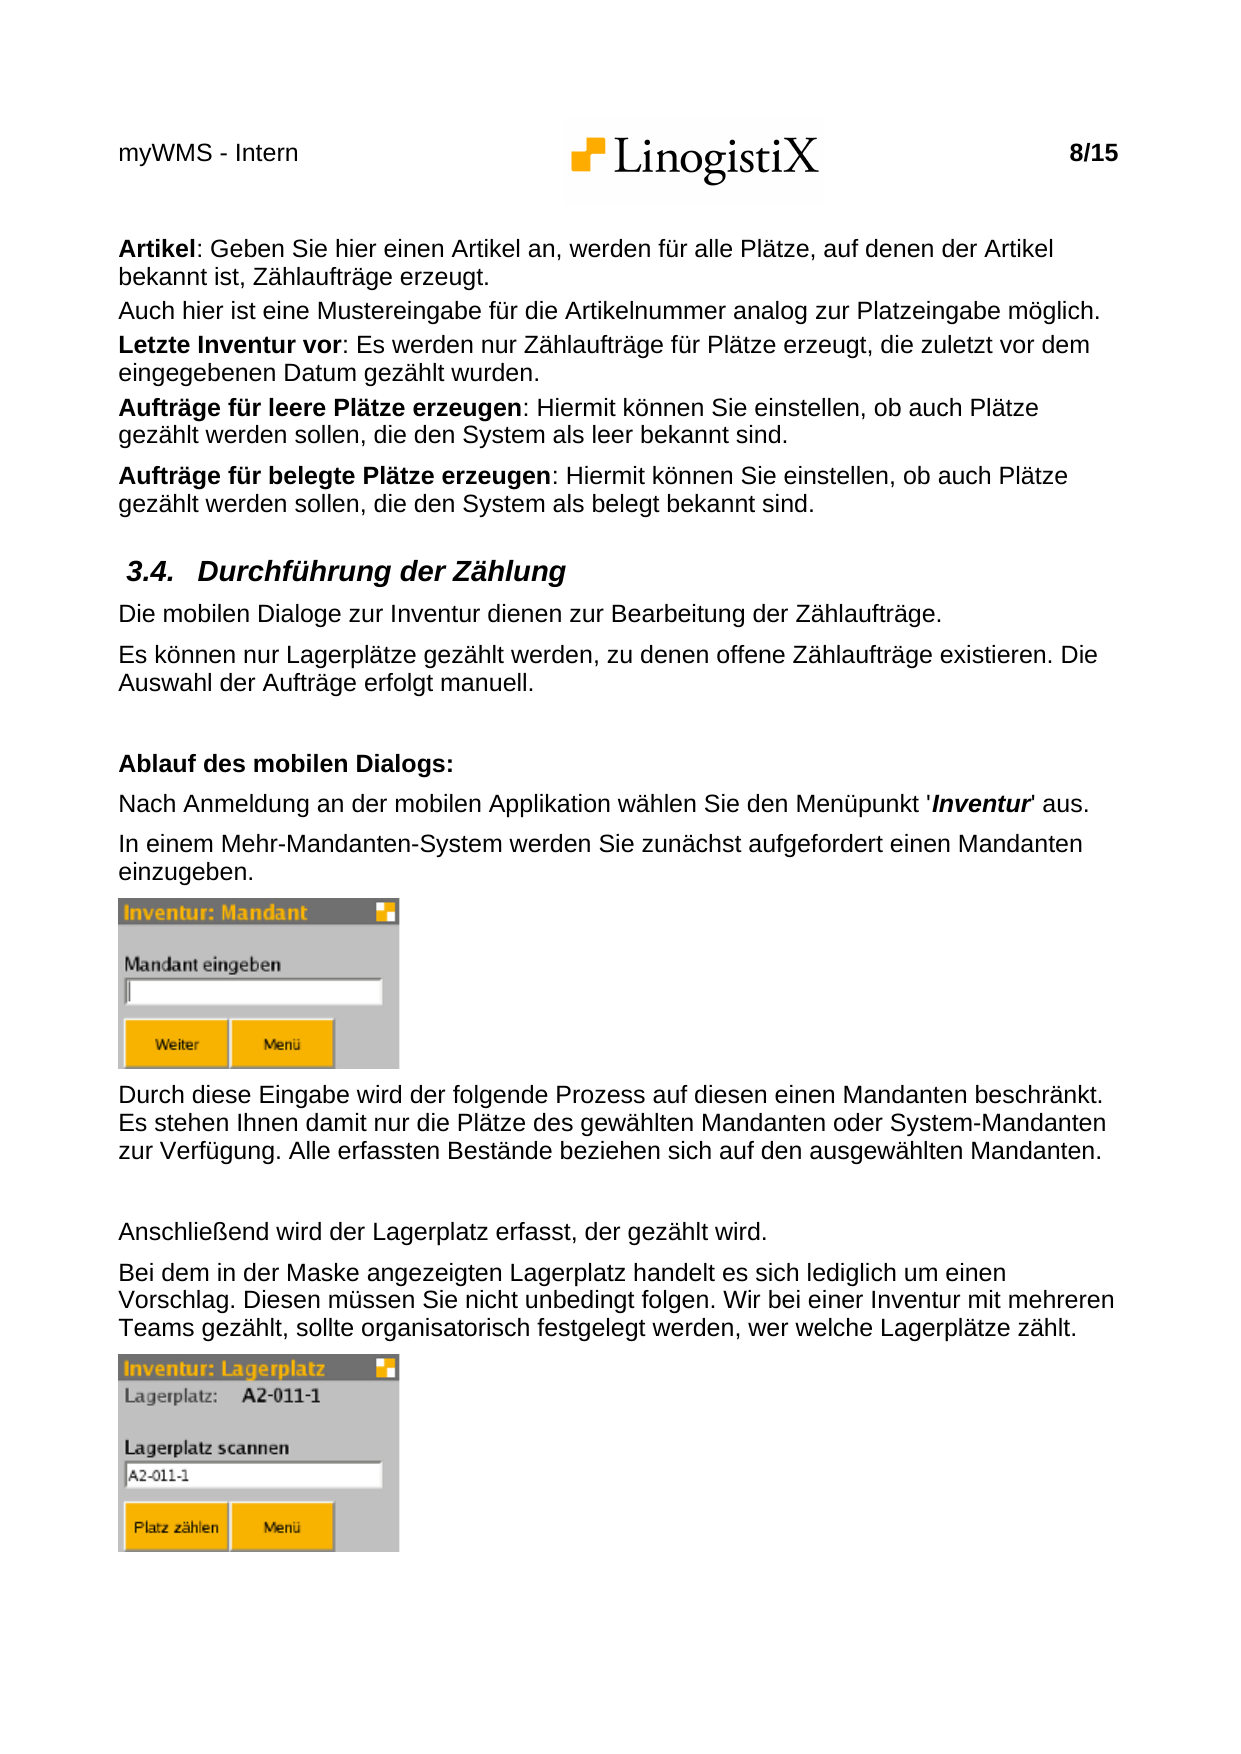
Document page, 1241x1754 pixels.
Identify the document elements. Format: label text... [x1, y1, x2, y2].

text Letzte Inventur vor: Es werden nur Zählaufträge für Plätze erzeugt, die zuletzt vor dem eingegebenen Datum gezählt wurden. [118, 331, 1122, 387]
text In einem Mehr-Mandanten-System werden Sie zunächst aufgefordert einen Mandanten einzugeben. [118, 830, 1122, 886]
subtitle Durchführung der Zählung [118, 555, 1122, 588]
picture [564, 118, 825, 205]
text Nach Anmeldung an der mobilen Applikation wählen Sie den Menüpunkt 'Inventur' aus. [118, 790, 1122, 818]
text Anschließend wird der Lagerplatz erfasst, der gezählt wird. [118, 1218, 1122, 1246]
text Aufträge für leere Plätze erzeugen: Hiermit können Sie einstellen, ob auch Plätze gezählt werden sollen, die den System als leer bekannt sind. [118, 393, 1122, 449]
text Artikel: Geben Sie hier einen Artikel an, werden für alle Plätze, auf denen der Artikel bekannt ist, Zählaufträge erzeugt. [118, 234, 1122, 290]
text Durch diese Eingabe wird der folgende Prozess auf diesen einen Mandanten beschränkt. Es stehen Ihnen damit nur die Plätze des gewählten Mandanten oder System-Mandanten zur Verfügung. Alle erfassten Bestände beziehen sich auf den ausgewählten Mandanten. [118, 1081, 1122, 1165]
text Aufträge für belegte Plätze erzeugen: Hiermit können Sie einstellen, ob auch Plätze gezählt werden sollen, die den System als belegt bekannt sind. [118, 462, 1122, 518]
picture [118, 898, 400, 1069]
text Es können nur Lagerplätze gezählt werden, zu denen offene Zählaufträge existieren. Die Auswahl der Aufträge erfolgt manuell. [118, 641, 1122, 696]
text Ablauf des mobilen Dialogs: [118, 749, 1122, 777]
picture [118, 1354, 400, 1552]
text Auch hier ist eine Mustereingabe für die Artikelnummer analog zur Platzeingabe möglich. [118, 297, 1122, 325]
text Die mobilen Dialoge zur Inventur dienen zur Bearbeitung der Zählaufträge. [118, 600, 1122, 628]
text Bei dem in der Maske angezeigten Lagerplatz handelt es sich lediglich um einen Vorschlag. Diesen müssen Sie nicht unbedingt folgen. Wir bei einer Inventur mit mehreren Teams gezählt, sollte organisatorisch festgelegt werden, wer welche Lagerplätze zählt. [118, 1258, 1122, 1342]
